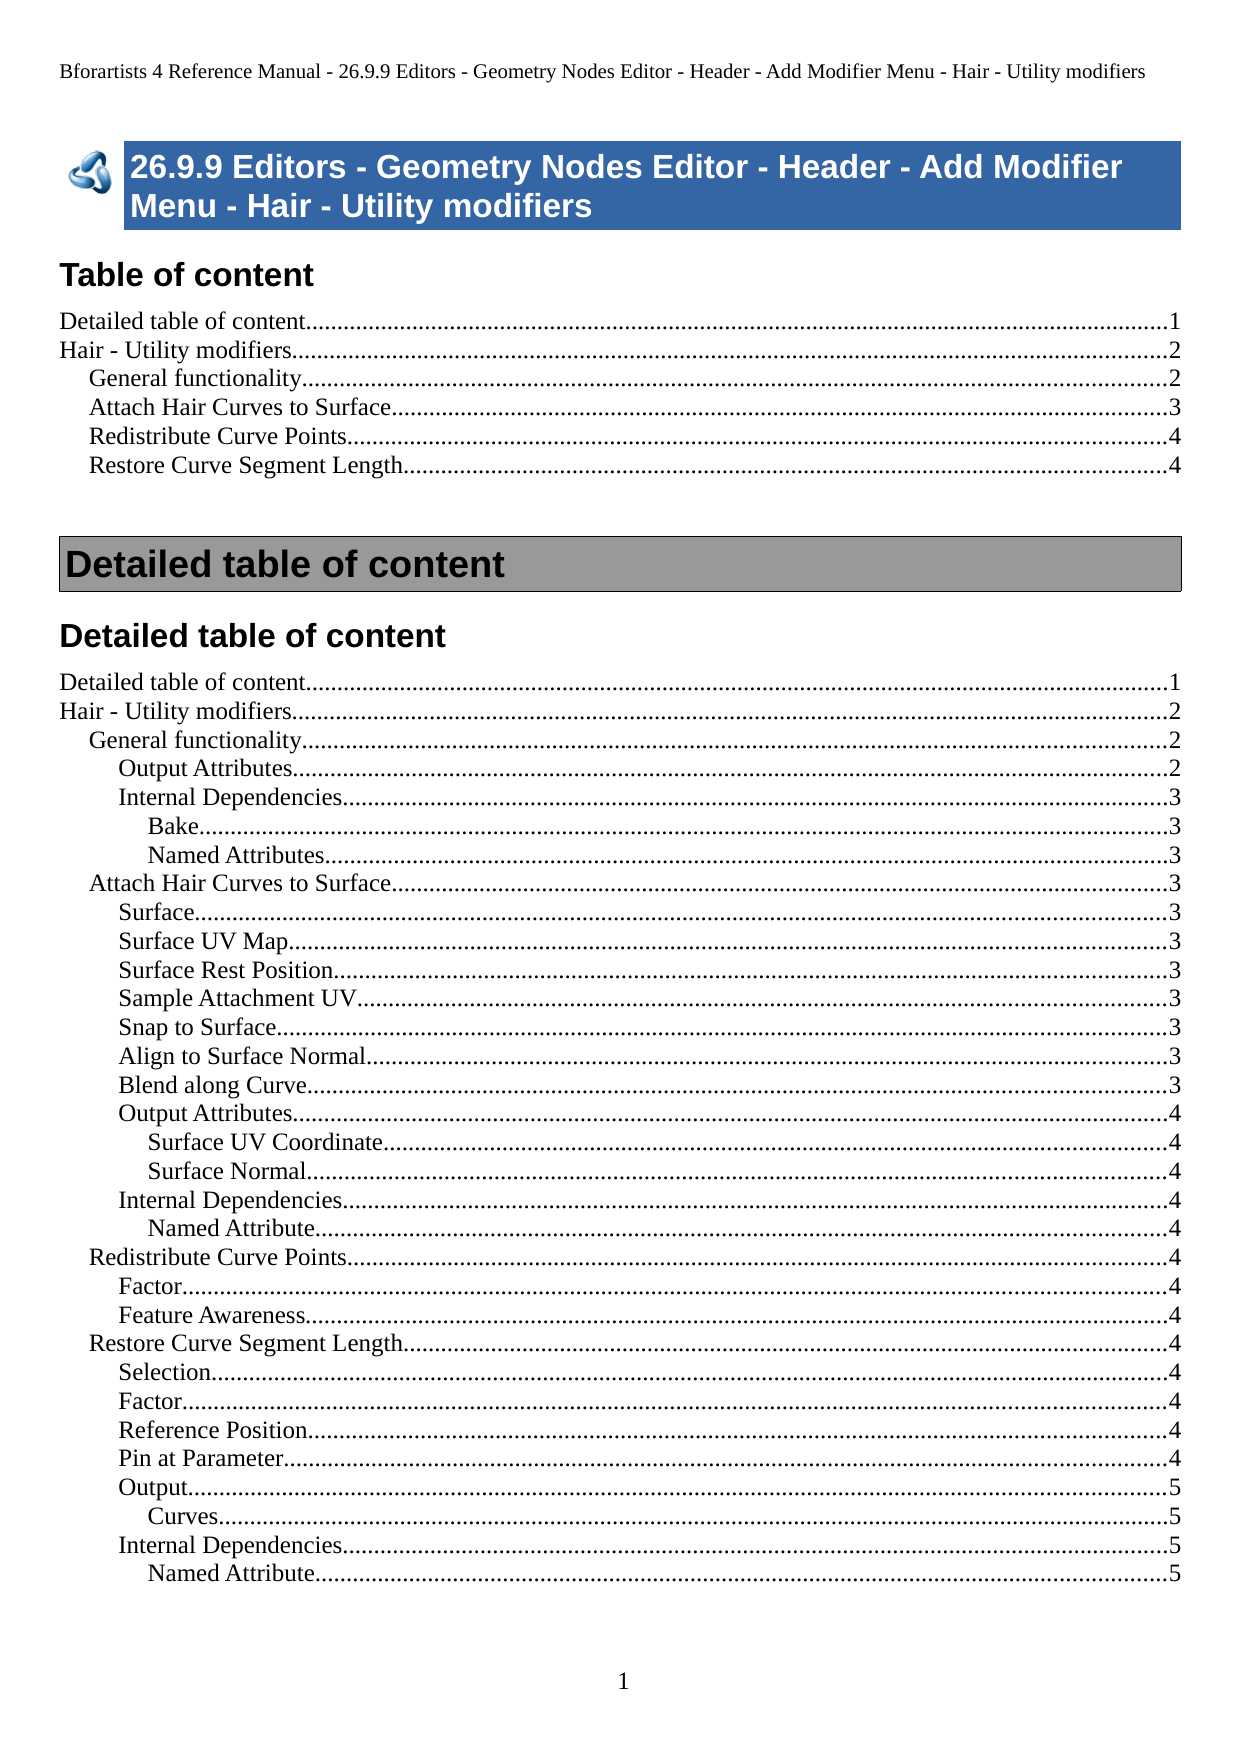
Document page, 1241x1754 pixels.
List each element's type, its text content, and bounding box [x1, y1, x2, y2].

table_header 26.9.9 Editors - Geometry Nodes Editor - Header - Add Modifier Menu - Hair - Utility modifiers [124, 141, 1181, 230]
text Selection 4 [118, 1357, 1181, 1386]
text Attach Hair Curves to Surface 3 [88, 868, 1181, 897]
text Feature Awareness 4 [118, 1300, 1181, 1328]
text Surface UV Map 3 [118, 926, 1181, 955]
text Align to Surface Normal 3 [118, 1041, 1181, 1070]
text Surface Rest Position 3 [118, 955, 1181, 983]
text Curves 5 [147, 1501, 1181, 1530]
text Restore Curve Segment Length 4 [88, 450, 1181, 478]
text Surface 3 [118, 897, 1181, 926]
subtitle Table of content [59, 255, 1181, 293]
text Named Attribute 4 [147, 1213, 1181, 1242]
table_header Detailed table of content [60, 537, 1181, 591]
text Snap to Surface 3 [118, 1012, 1181, 1041]
text Internal Dependencies 4 [118, 1185, 1181, 1213]
text Factor 4 [118, 1271, 1181, 1300]
text Factor 4 [118, 1386, 1181, 1415]
text Bake 3 [147, 811, 1181, 840]
text Internal Dependencies 5 [118, 1530, 1181, 1558]
text Redistribute Curve Points 4 [88, 1242, 1181, 1271]
text Output Attributes 2 [118, 753, 1181, 782]
subtitle Detailed table of content [59, 616, 1181, 655]
text Surface UV Coordinate 4 [147, 1127, 1181, 1156]
text Internal Dependencies 3 [118, 782, 1181, 811]
text Named Attribute 5 [147, 1558, 1181, 1587]
text Reference Position 4 [118, 1415, 1181, 1443]
text Named Attributes 3 [147, 840, 1181, 868]
text Restore Curve Segment Length 4 [88, 1328, 1181, 1357]
text General functionality 2 [88, 725, 1181, 753]
text General functionality 2 [88, 363, 1181, 392]
text Output Attributes 4 [118, 1098, 1181, 1127]
text Redistribute Curve Points 4 [88, 421, 1181, 450]
text Output 5 [118, 1472, 1181, 1501]
picture [65, 147, 114, 197]
text Surface Normal 4 [147, 1156, 1181, 1185]
text Blend along Curve 3 [118, 1070, 1181, 1098]
text Attach Hair Curves to Surface 3 [88, 392, 1181, 421]
text Sample Attachment UV 3 [118, 983, 1181, 1012]
text Hair - Utility modifiers 2 [59, 335, 1181, 363]
text Pin at Parameter 4 [118, 1443, 1181, 1472]
text Detailed table of content 1 [59, 306, 1181, 335]
text Hair - Utility modifiers 2 [59, 696, 1181, 725]
text Detailed table of content 1 [59, 667, 1181, 696]
table_header [59, 141, 124, 230]
